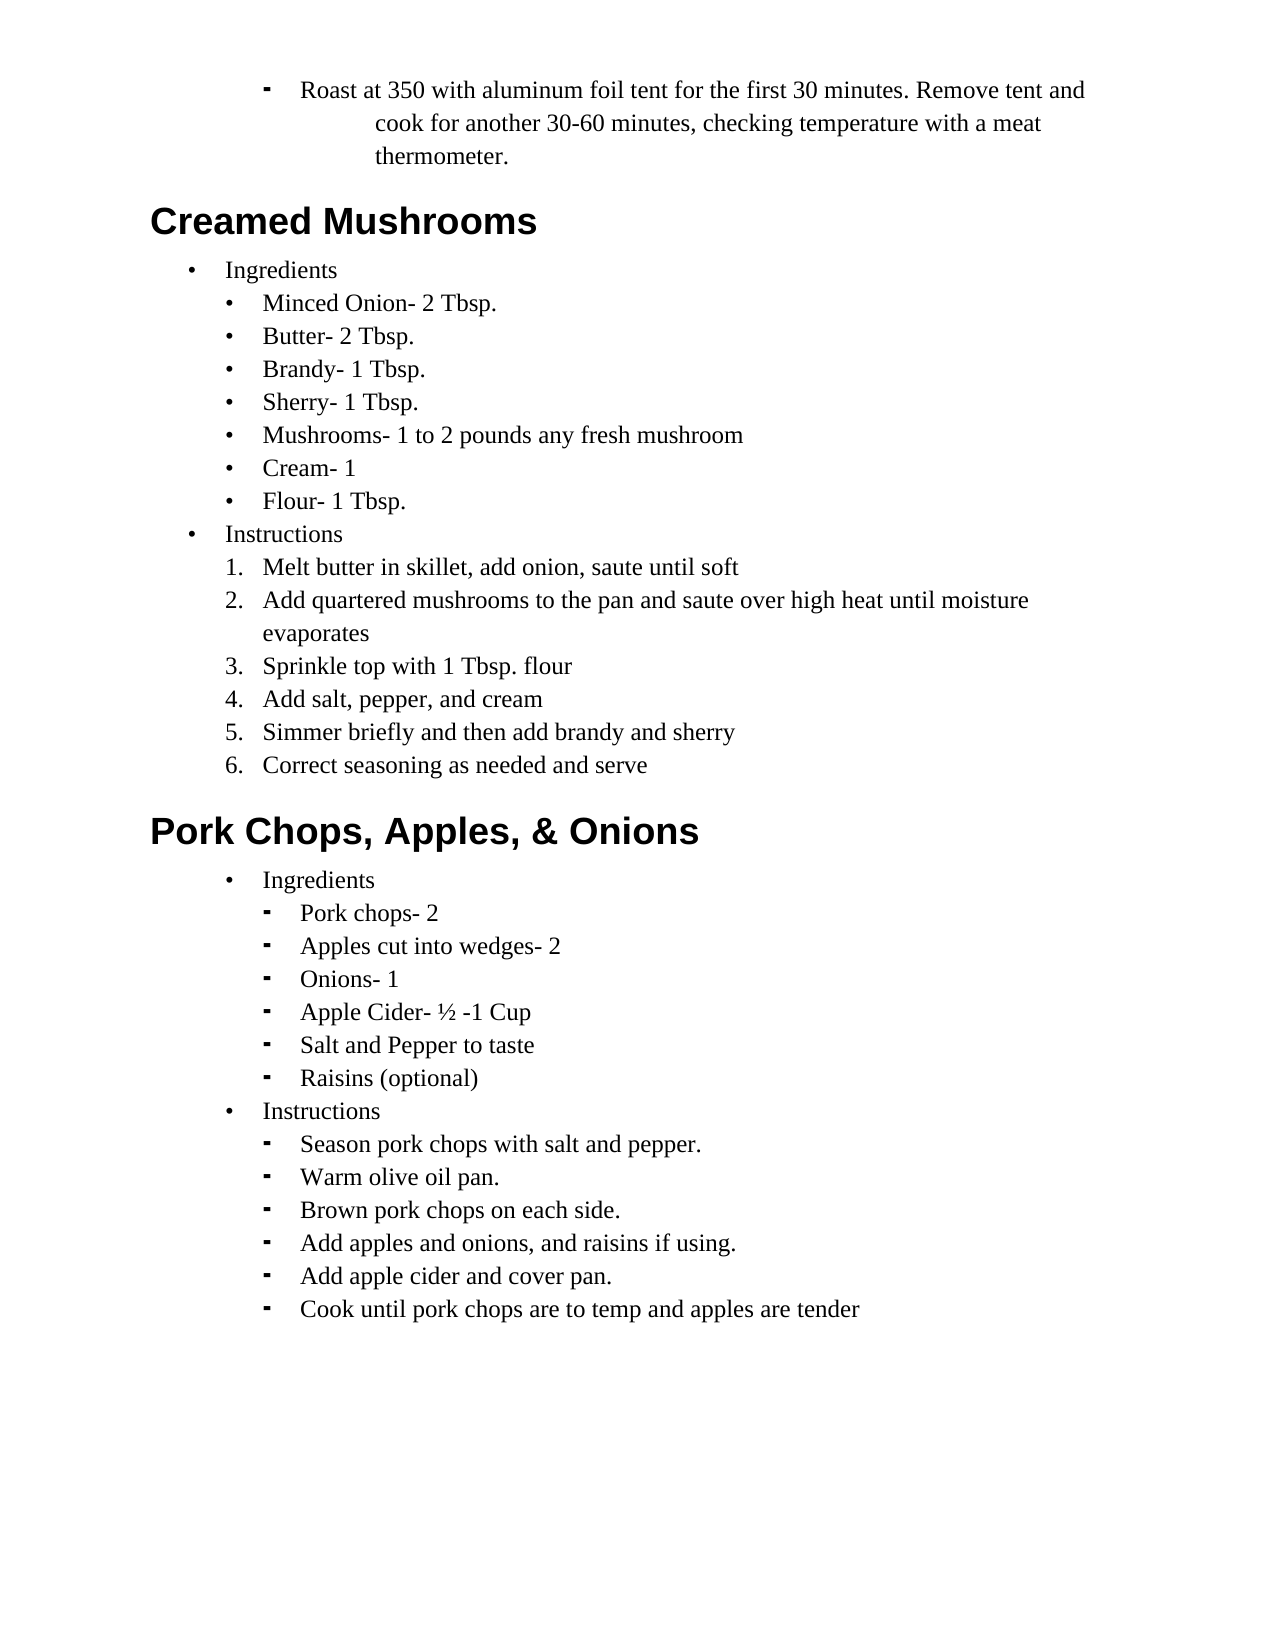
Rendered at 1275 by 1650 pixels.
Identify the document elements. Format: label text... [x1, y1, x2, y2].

list Roast at 350 with aluminum foil tent for the first 30 minutes. Remove tent and cook for another 30-60 minutes, checking temperature with a meat thermometer. [262, 75, 1125, 170]
list Sprinkle top with 1 Tbsp. flour [225, 651, 1125, 680]
list Melt butter in skillet, add onion, saute until soft [225, 552, 1125, 581]
list Simmer briefly and then add brandy and sherry [225, 717, 1125, 746]
list Cream- 1 [225, 453, 1125, 482]
list Pork chops- 2 [262, 898, 1125, 926]
list Apples cut into wedges- 2 [262, 931, 1125, 959]
list Instructions [225, 1096, 1125, 1124]
list Add apples and onions, and raisins if using. [262, 1228, 1125, 1257]
list Brandy- 1 Tbsp. [225, 354, 1125, 383]
subtitle Pork Chops, Apples, & Onions [150, 808, 1125, 852]
list Mushrooms- 1 to 2 pounds any fresh mushroom [225, 420, 1125, 449]
list Ingredients [225, 865, 1125, 893]
list Correct seasoning as needed and serve [225, 751, 1125, 779]
list Flour- 1 Tbsp. [225, 486, 1125, 515]
list Raisins (optional) [262, 1063, 1125, 1092]
list Cook until pork chops are to temp and apples are tender [262, 1294, 1125, 1323]
list Minced Onion- 2 Tbsp. [225, 288, 1125, 317]
list Sherry- 1 Tbsp. [225, 387, 1125, 416]
list Instructions [187, 519, 1125, 548]
list Warm olive oil pan. [262, 1162, 1125, 1191]
list Apple Cider- ½ -1 Cup [262, 997, 1125, 1026]
list Ingredients [187, 255, 1125, 284]
list Add apple cider and cover pan. [262, 1261, 1125, 1290]
subtitle Creamed Mushrooms [150, 199, 1125, 243]
list Season pork chops with salt and pepper. [262, 1129, 1125, 1158]
list Onions- 1 [262, 964, 1125, 992]
list Salt and Pepper to taste [262, 1030, 1125, 1058]
list Brown pork chops on each side. [262, 1195, 1125, 1224]
list Add quartered mushrooms to the pan and saute over high heat until moisture evaporates [225, 585, 1125, 647]
list Add salt, pepper, and cream [225, 684, 1125, 713]
list Butter- 2 Tbsp. [225, 321, 1125, 350]
